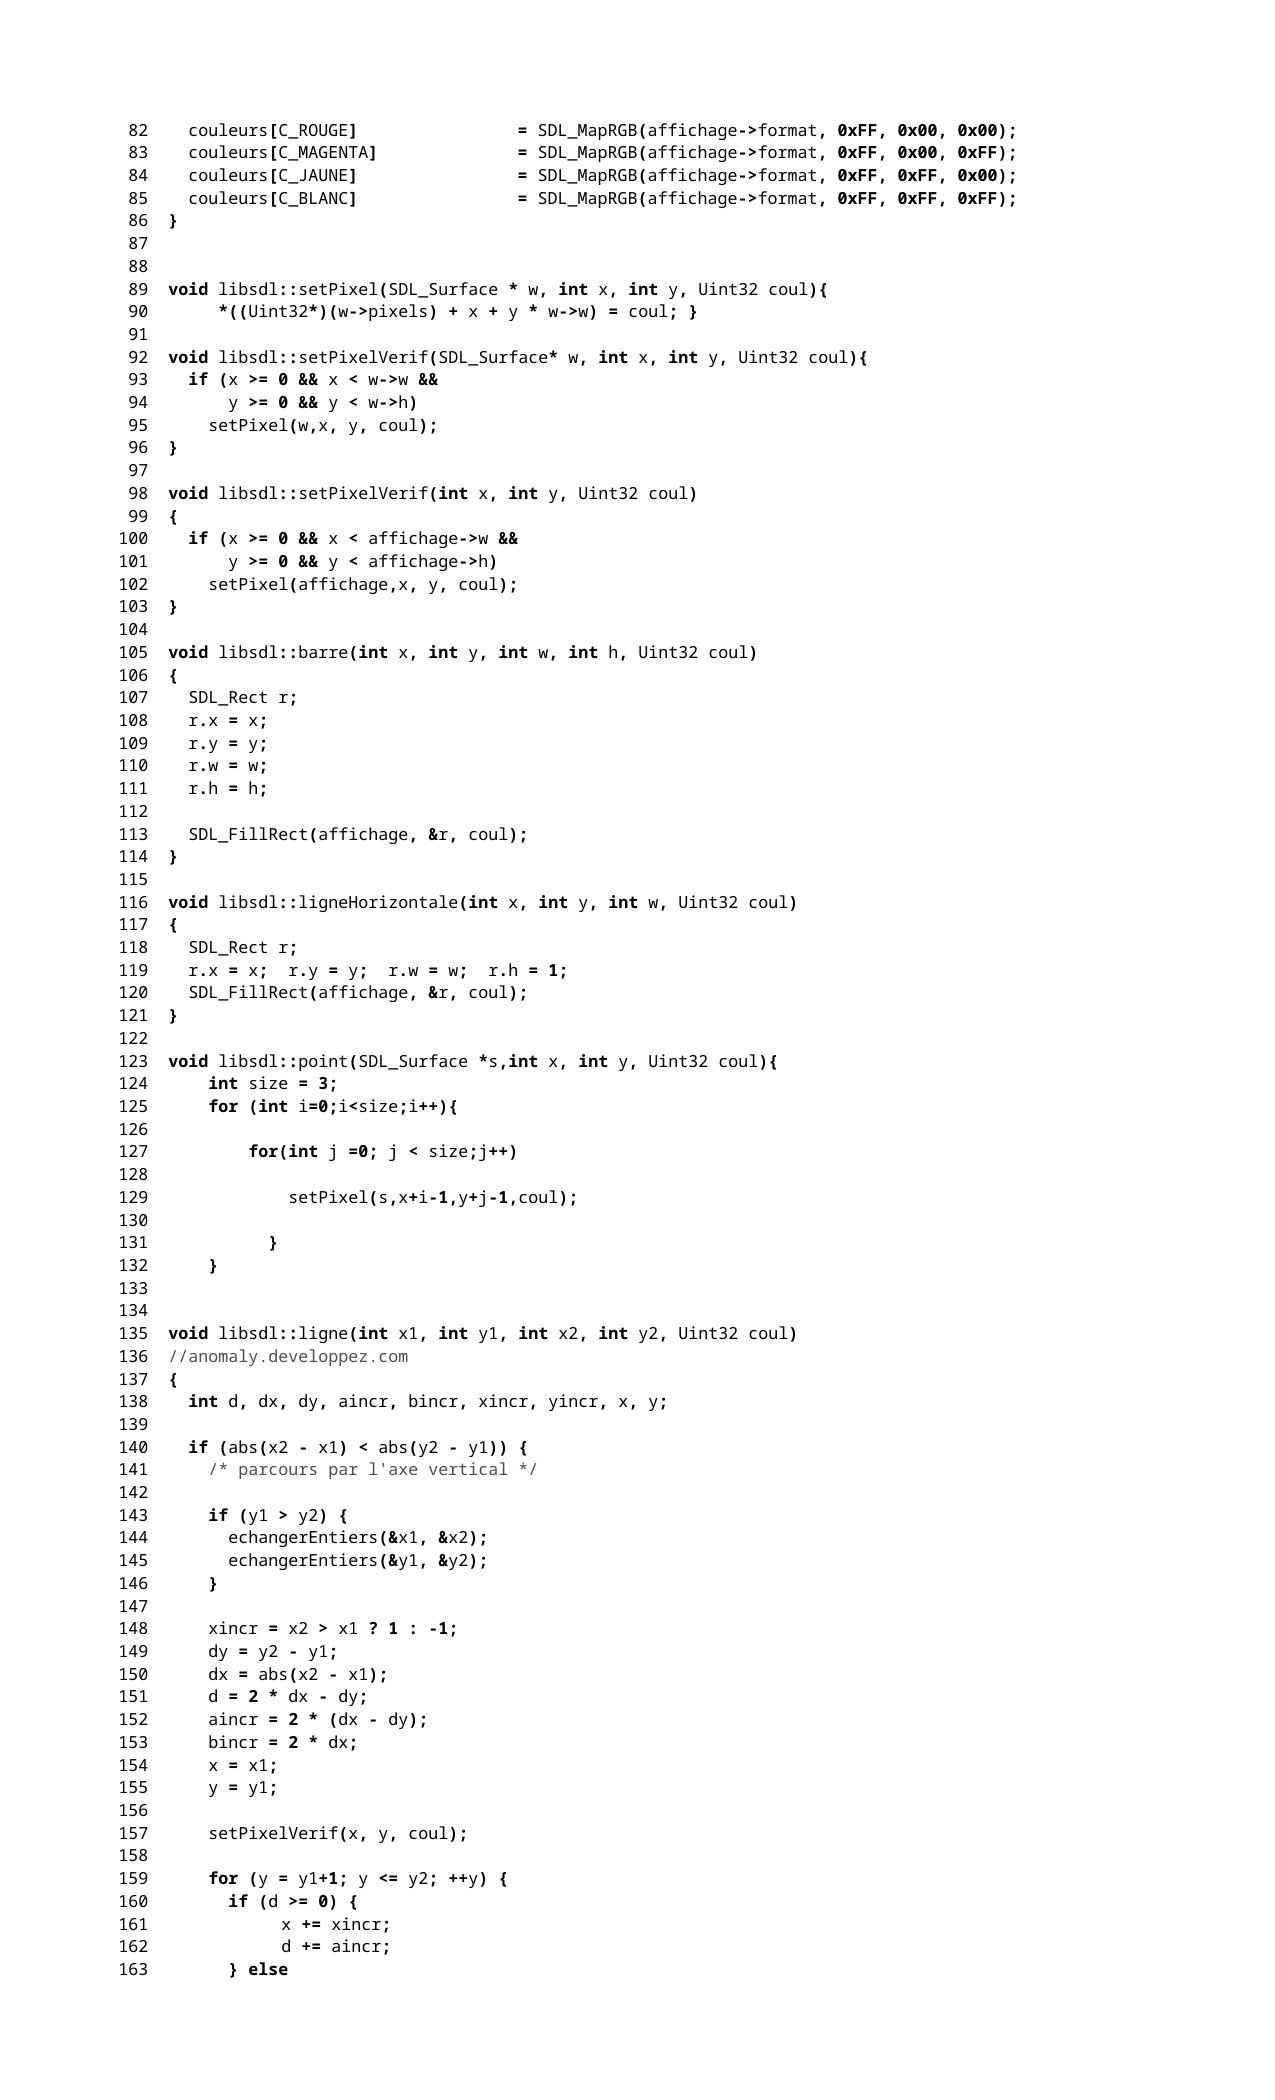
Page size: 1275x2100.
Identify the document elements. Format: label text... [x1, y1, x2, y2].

subtitle 98 void libsdl::setPixelVerif(int x, int y, Uint32 coul) [118, 481, 1157, 504]
subtitle 128 [118, 1163, 1157, 1185]
subtitle 108 r.x = x; [118, 708, 1157, 731]
subtitle 140 if (abs(x2 - x1) < abs(y2 - y1)) { [118, 1435, 1157, 1458]
subtitle 122 [118, 1026, 1157, 1049]
subtitle 86 } [118, 209, 1157, 232]
subtitle 105 void libsdl::barre(int x, int y, int w, int h, Uint32 coul) [118, 640, 1157, 663]
subtitle 97 [118, 459, 1157, 481]
subtitle 109 r.y = y; [118, 731, 1157, 754]
subtitle 115 [118, 867, 1157, 890]
subtitle 144 echangerEntiers(&x1, &x2); [118, 1526, 1157, 1549]
subtitle 117 { [118, 913, 1157, 936]
subtitle 126 [118, 1117, 1157, 1140]
subtitle 131 } [118, 1231, 1157, 1253]
subtitle 121 } [118, 1004, 1157, 1026]
subtitle 150 dx = abs(x2 - x1); [118, 1662, 1157, 1685]
subtitle 158 [118, 1844, 1157, 1867]
subtitle 101 y >= 0 && y < affichage->h) [118, 549, 1157, 572]
subtitle 138 int d, dx, dy, aincr, bincr, xincr, yincr, x, y; [118, 1390, 1157, 1412]
subtitle 139 [118, 1412, 1157, 1435]
subtitle 160 if (d >= 0) { [118, 1889, 1157, 1912]
subtitle 154 x = x1; [118, 1753, 1157, 1776]
subtitle 104 [118, 618, 1157, 640]
subtitle 135 void libsdl::ligne(int x1, int y1, int x2, int y2, Uint32 coul) [118, 1322, 1157, 1344]
subtitle 106 { [118, 663, 1157, 686]
subtitle 157 setPixelVerif(x, y, coul); [118, 1821, 1157, 1844]
subtitle 161 x += xincr; [118, 1912, 1157, 1935]
subtitle 85 couleurs[C_BLANC] = SDL_MapRGB(affichage->format, 0xFF, 0xFF, 0xFF); [118, 186, 1157, 209]
subtitle 130 [118, 1208, 1157, 1231]
subtitle 145 echangerEntiers(&y1, &y2); [118, 1549, 1157, 1571]
subtitle 127 for(int j =0; j < size;j++) [118, 1140, 1157, 1163]
subtitle 114 } [118, 845, 1157, 867]
subtitle 103 } [118, 595, 1157, 618]
subtitle 123 void libsdl::point(SDL_Surface *s,int x, int y, Uint32 coul){ [118, 1049, 1157, 1072]
subtitle 148 xincr = x2 > x1 ? 1 : -1; [118, 1617, 1157, 1639]
subtitle 107 SDL_Rect r; [118, 686, 1157, 708]
subtitle 119 r.x = x; r.y = y; r.w = w; r.h = 1; [118, 958, 1157, 981]
subtitle 146 } [118, 1571, 1157, 1594]
subtitle 111 r.h = h; [118, 777, 1157, 799]
subtitle 149 dy = y2 - y1; [118, 1639, 1157, 1662]
subtitle 156 [118, 1798, 1157, 1821]
subtitle 129 setPixel(s,x+i-1,y+j-1,coul); [118, 1185, 1157, 1208]
subtitle 100 if (x >= 0 && x < affichage->w && [118, 527, 1157, 549]
subtitle 162 d += aincr; [118, 1935, 1157, 1957]
subtitle 134 [118, 1299, 1157, 1322]
subtitle 87 [118, 232, 1157, 254]
subtitle 147 [118, 1594, 1157, 1617]
subtitle 102 setPixel(affichage,x, y, coul); [118, 572, 1157, 595]
subtitle 153 bincr = 2 * dx; [118, 1730, 1157, 1753]
subtitle 95 setPixel(w,x, y, coul); [118, 413, 1157, 436]
subtitle 83 couleurs[C_MAGENTA] = SDL_MapRGB(affichage->format, 0xFF, 0x00, 0xFF); [118, 141, 1157, 163]
subtitle 93 if (x >= 0 && x < w->w && [118, 368, 1157, 391]
subtitle 137 { [118, 1367, 1157, 1390]
subtitle 159 for (y = y1+1; y <= y2; ++y) { [118, 1867, 1157, 1889]
subtitle 82 couleurs[C_ROUGE] = SDL_MapRGB(affichage->format, 0xFF, 0x00, 0x00); [118, 118, 1157, 141]
subtitle 163 } else [118, 1957, 1157, 1980]
subtitle 92 void libsdl::setPixelVerif(SDL_Surface* w, int x, int y, Uint32 coul){ [118, 345, 1157, 368]
subtitle 116 void libsdl::ligneHorizontale(int x, int y, int w, Uint32 coul) [118, 890, 1157, 913]
subtitle 151 d = 2 * dx - dy; [118, 1685, 1157, 1708]
subtitle 132 } [118, 1253, 1157, 1276]
subtitle 90 *((Uint32*)(w->pixels) + x + y * w->w) = coul; } [118, 300, 1157, 322]
subtitle 110 r.w = w; [118, 754, 1157, 777]
subtitle 155 y = y1; [118, 1776, 1157, 1798]
subtitle 94 y >= 0 && y < w->h) [118, 391, 1157, 413]
subtitle 118 SDL_Rect r; [118, 936, 1157, 958]
subtitle 152 aincr = 2 * (dx - dy); [118, 1708, 1157, 1730]
subtitle 125 for (int i=0;i<size;i++){ [118, 1094, 1157, 1117]
subtitle 113 SDL_FillRect(affichage, &r, coul); [118, 822, 1157, 845]
subtitle 136 //anomaly.developpez.com [118, 1344, 1157, 1367]
subtitle 88 [118, 254, 1157, 277]
subtitle 143 if (y1 > y2) { [118, 1503, 1157, 1526]
subtitle 89 void libsdl::setPixel(SDL_Surface * w, int x, int y, Uint32 coul){ [118, 277, 1157, 300]
subtitle 141 /* parcours par l'axe vertical */ [118, 1458, 1157, 1481]
subtitle 133 [118, 1276, 1157, 1299]
subtitle 142 [118, 1481, 1157, 1503]
subtitle 99 { [118, 504, 1157, 527]
subtitle 96 } [118, 436, 1157, 459]
subtitle 120 SDL_FillRect(affichage, &r, coul); [118, 981, 1157, 1004]
subtitle 112 [118, 799, 1157, 822]
subtitle 124 int size = 3; [118, 1072, 1157, 1094]
subtitle 91 [118, 322, 1157, 345]
subtitle 84 couleurs[C_JAUNE] = SDL_MapRGB(affichage->format, 0xFF, 0xFF, 0x00); [118, 163, 1157, 186]
